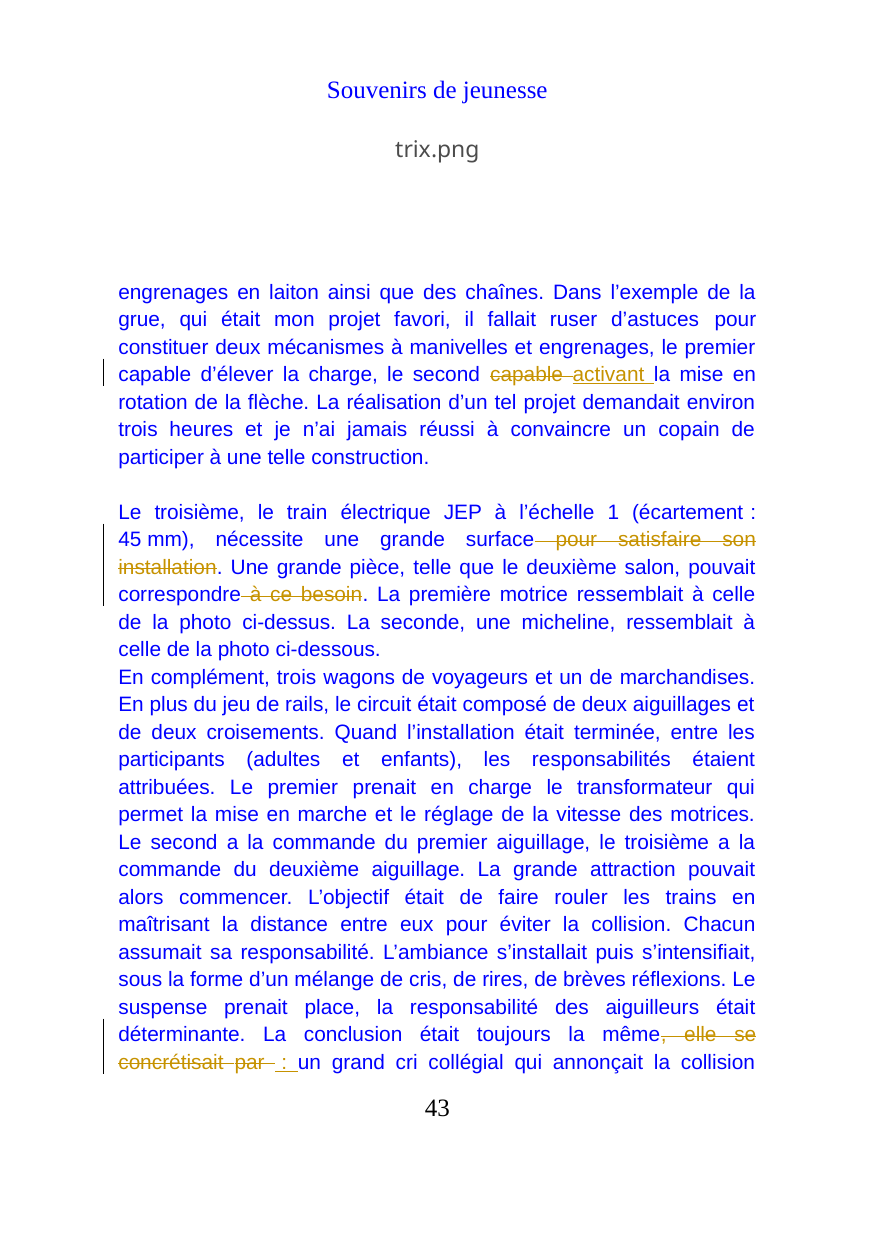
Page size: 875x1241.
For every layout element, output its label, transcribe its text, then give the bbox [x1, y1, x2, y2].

text engrenages en laiton ainsi que des chaînes. Dans l’exemple de la grue, qui était mon projet favori, il fallait ruser d’astuces pour constituer deux mécanismes à manivelles et engrenages, le premier capable d’élever la charge, le second activant la mise en rotation de la flèche. La réalisation d’un tel projet demandait environ trois heures et je n’ai jamais réussi à convaincre un copain de participer à une telle construction. [118, 280, 756, 469]
text Le troisième, le train électrique JEP à l’échelle 1 (écartement : 45 mm), nécessite une grande surface. Une grande pièce, telle que le deuxième salon, pouvait correspondre. La première motrice ressemblait à celle de la photo ci-dessus. La seconde, une micheline, ressemblait à celle de la photo ci-dessous. [118, 500, 756, 661]
text En complément, trois wagons de voyageurs et un de marchandises. En plus du jeu de rails, le circuit était composé de deux aiguillages et de deux croisements. Quand l’installation était terminée, entre les participants (adultes et enfants), les responsabilités étaient attribuées. Le premier prenait en charge le transformateur qui permet la mise en marche et le réglage de la vitesse des motrices. Le second a la commande du premier aiguillage, le troisième a la commande du deuxième aiguillage. La grande attraction pouvait alors commencer. L’objectif était de faire rouler les trains en maîtrisant la distance entre eux pour éviter la collision. Chacun assumait sa responsabilité. L’ambiance s’installait puis s’intensifiait, sous la forme d’un mélange de cris, de rires, de brèves réflexions. Le suspense prenait place, la responsabilité des aiguilleurs était déterminante. La conclusion était toujours la même : un grand cri collégial qui annonçait la collision [118, 665, 756, 1074]
text trix.png [118, 132, 756, 164]
